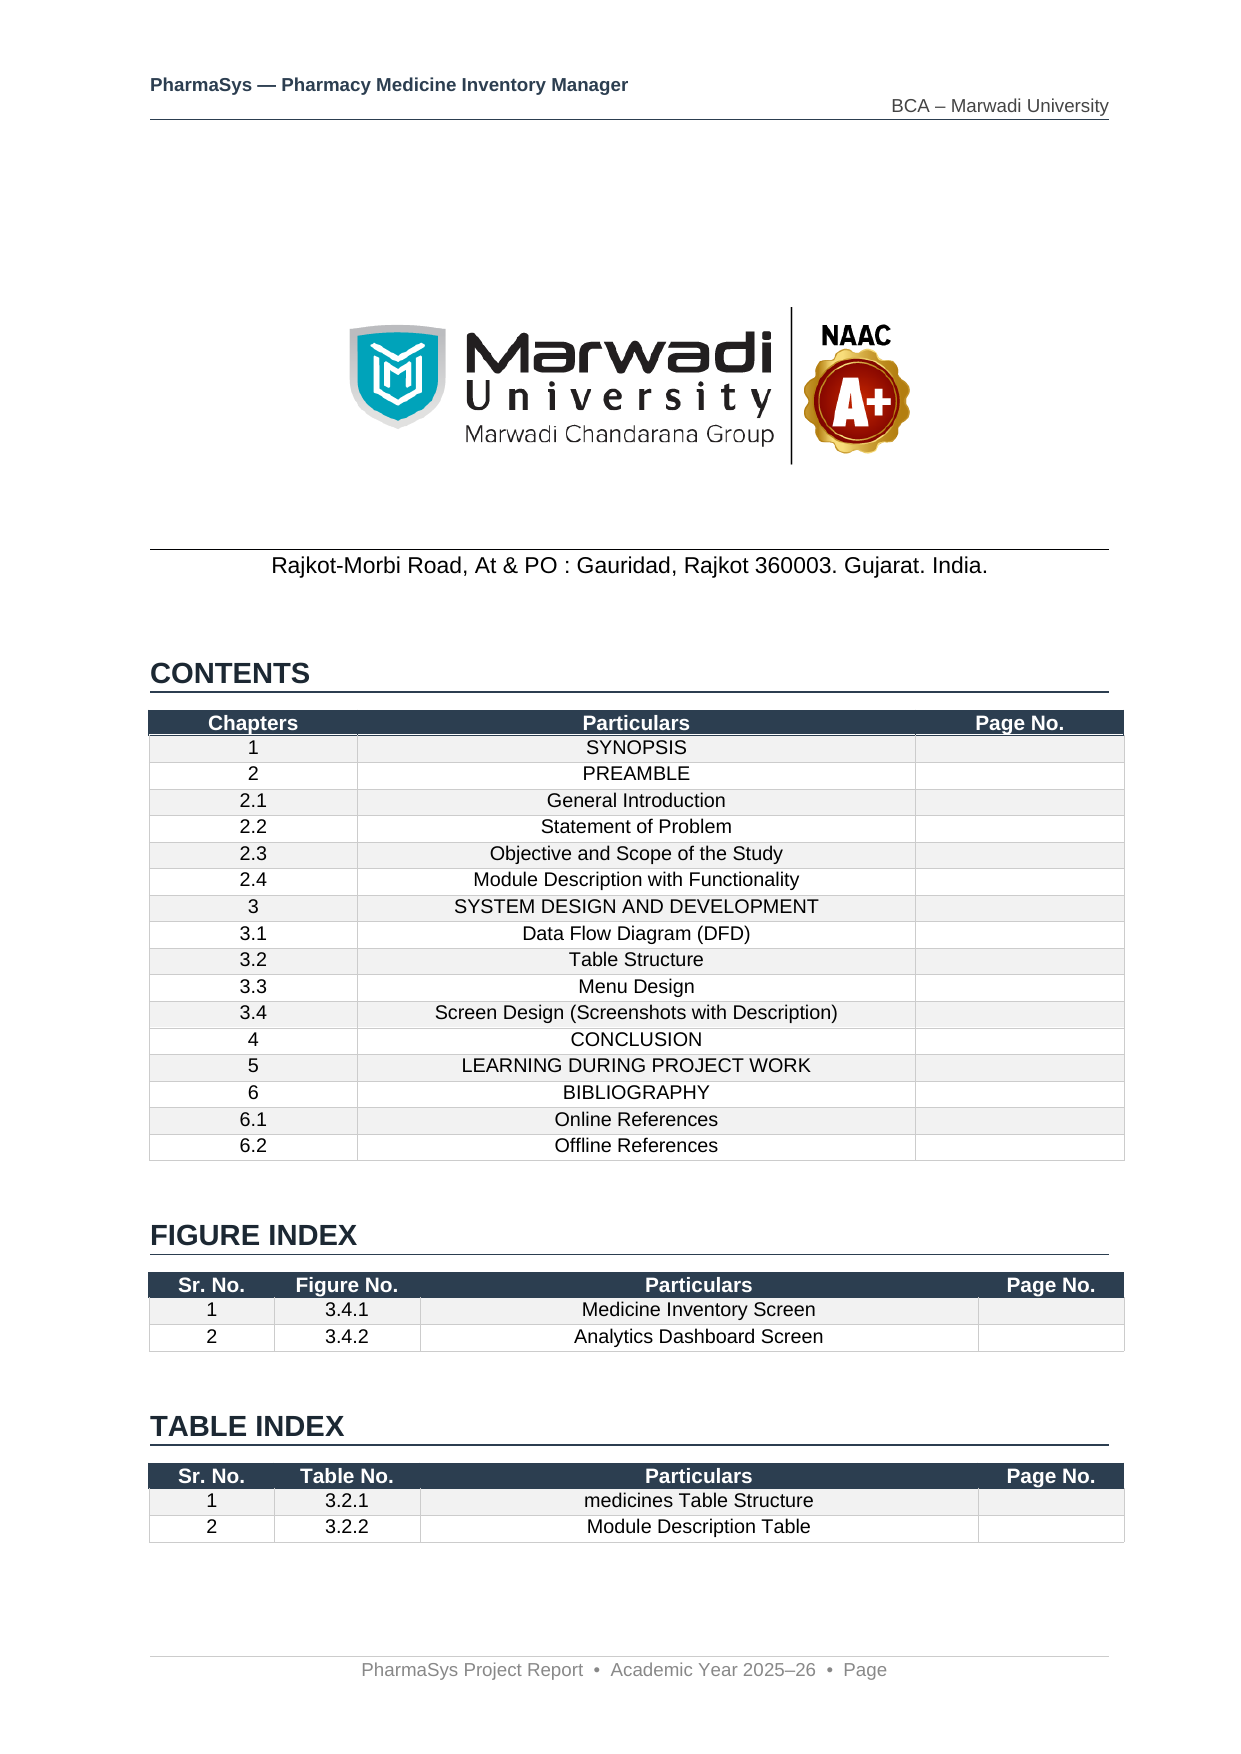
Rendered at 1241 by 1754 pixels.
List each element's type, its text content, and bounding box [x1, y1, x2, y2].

table_header Page No. [978, 1464, 1123, 1488]
table_cell [916, 975, 1124, 1001]
table_cell Offline References [358, 1135, 915, 1160]
table_header Page No. [978, 1273, 1123, 1297]
table_cell [916, 816, 1124, 842]
table_cell [916, 1082, 1124, 1107]
table_cell 2 [150, 1516, 274, 1542]
table_cell LEARNING DURING PROJECT WORK [358, 1055, 915, 1081]
subtitle CONTENTS [150, 656, 1109, 691]
table_cell Statement of Problem [358, 816, 915, 842]
table_header Table No. [274, 1464, 419, 1488]
table_cell [916, 1055, 1124, 1081]
table_cell [916, 922, 1124, 948]
table_header Particulars [420, 1273, 977, 1297]
table_cell 3.4 [150, 1002, 357, 1027]
table_cell [916, 736, 1124, 762]
table_cell [916, 869, 1124, 895]
table_cell 3.2.1 [275, 1489, 420, 1515]
picture [332, 287, 927, 484]
table_header Figure No. [274, 1273, 419, 1297]
table_cell [979, 1325, 1124, 1351]
table_cell Module Description with Functionality [358, 869, 915, 895]
table_cell [916, 1108, 1124, 1134]
table_cell [916, 790, 1124, 815]
table_cell [916, 763, 1124, 788]
table_cell [979, 1298, 1124, 1324]
table_cell Screen Design (Screenshots with Description) [358, 1002, 915, 1027]
table_cell Menu Design [358, 975, 915, 1001]
table_cell 6 [150, 1082, 357, 1107]
table_cell Module Description Table [421, 1516, 978, 1542]
subtitle FIGURE INDEX [150, 1218, 1109, 1254]
table_cell [916, 843, 1124, 868]
table_cell 1 [150, 736, 357, 762]
table_cell Analytics Dashboard Screen [421, 1325, 978, 1351]
table_cell 6.1 [150, 1108, 357, 1134]
table_cell 3.1 [150, 922, 357, 948]
table_cell [916, 1135, 1124, 1160]
table_cell 3.2.2 [275, 1516, 420, 1542]
table_cell Medicine Inventory Screen [421, 1298, 978, 1324]
table_header Particulars [420, 1464, 977, 1488]
table_cell 4 [150, 1029, 357, 1054]
table_cell medicines Table Structure [421, 1489, 978, 1515]
text Rajkot-Morbi Road, At & PO : Gauridad, Rajkot 360003. Gujarat. India. [150, 550, 1109, 579]
table_cell 6.2 [150, 1135, 357, 1160]
table_cell [979, 1489, 1124, 1515]
subtitle TABLE INDEX [150, 1409, 1109, 1444]
table_cell [916, 896, 1124, 921]
table_cell General Introduction [358, 790, 915, 815]
table_cell [916, 1002, 1124, 1027]
table_cell Online References [358, 1108, 915, 1134]
table_cell 2.3 [150, 843, 357, 868]
table_cell 5 [150, 1055, 357, 1081]
table_cell PREAMBLE [358, 763, 915, 788]
table_cell 2.2 [150, 816, 357, 842]
table_cell 1 [150, 1489, 274, 1515]
table_header Page No. [916, 711, 1123, 734]
table_cell 3 [150, 896, 357, 921]
table_cell 2.1 [150, 790, 357, 815]
table_cell [979, 1516, 1124, 1542]
table_cell Data Flow Diagram (DFD) [358, 922, 915, 948]
table_cell 1 [150, 1298, 274, 1324]
table_cell [916, 949, 1124, 974]
table_cell 3.2 [150, 949, 357, 974]
table_cell CONCLUSION [358, 1029, 915, 1054]
table_cell Objective and Scope of the Study [358, 843, 915, 868]
table_cell BIBLIOGRAPHY [358, 1082, 915, 1107]
table_header Chapters [149, 711, 357, 734]
table_cell [916, 1029, 1124, 1054]
table_cell 3.4.2 [275, 1325, 420, 1351]
table_cell Table Structure [358, 949, 915, 974]
table_cell SYSTEM DESIGN AND DEVELOPMENT [358, 896, 915, 921]
table_cell 3.4.1 [275, 1298, 420, 1324]
table_header Sr. No. [149, 1464, 273, 1488]
table_cell 2 [150, 1325, 274, 1351]
table_header Particulars [358, 711, 915, 734]
table_cell 2.4 [150, 869, 357, 895]
table_cell SYNOPSIS [358, 736, 915, 762]
table_header Sr. No. [149, 1273, 273, 1297]
table_cell 2 [150, 763, 357, 788]
table_cell 3.3 [150, 975, 357, 1001]
